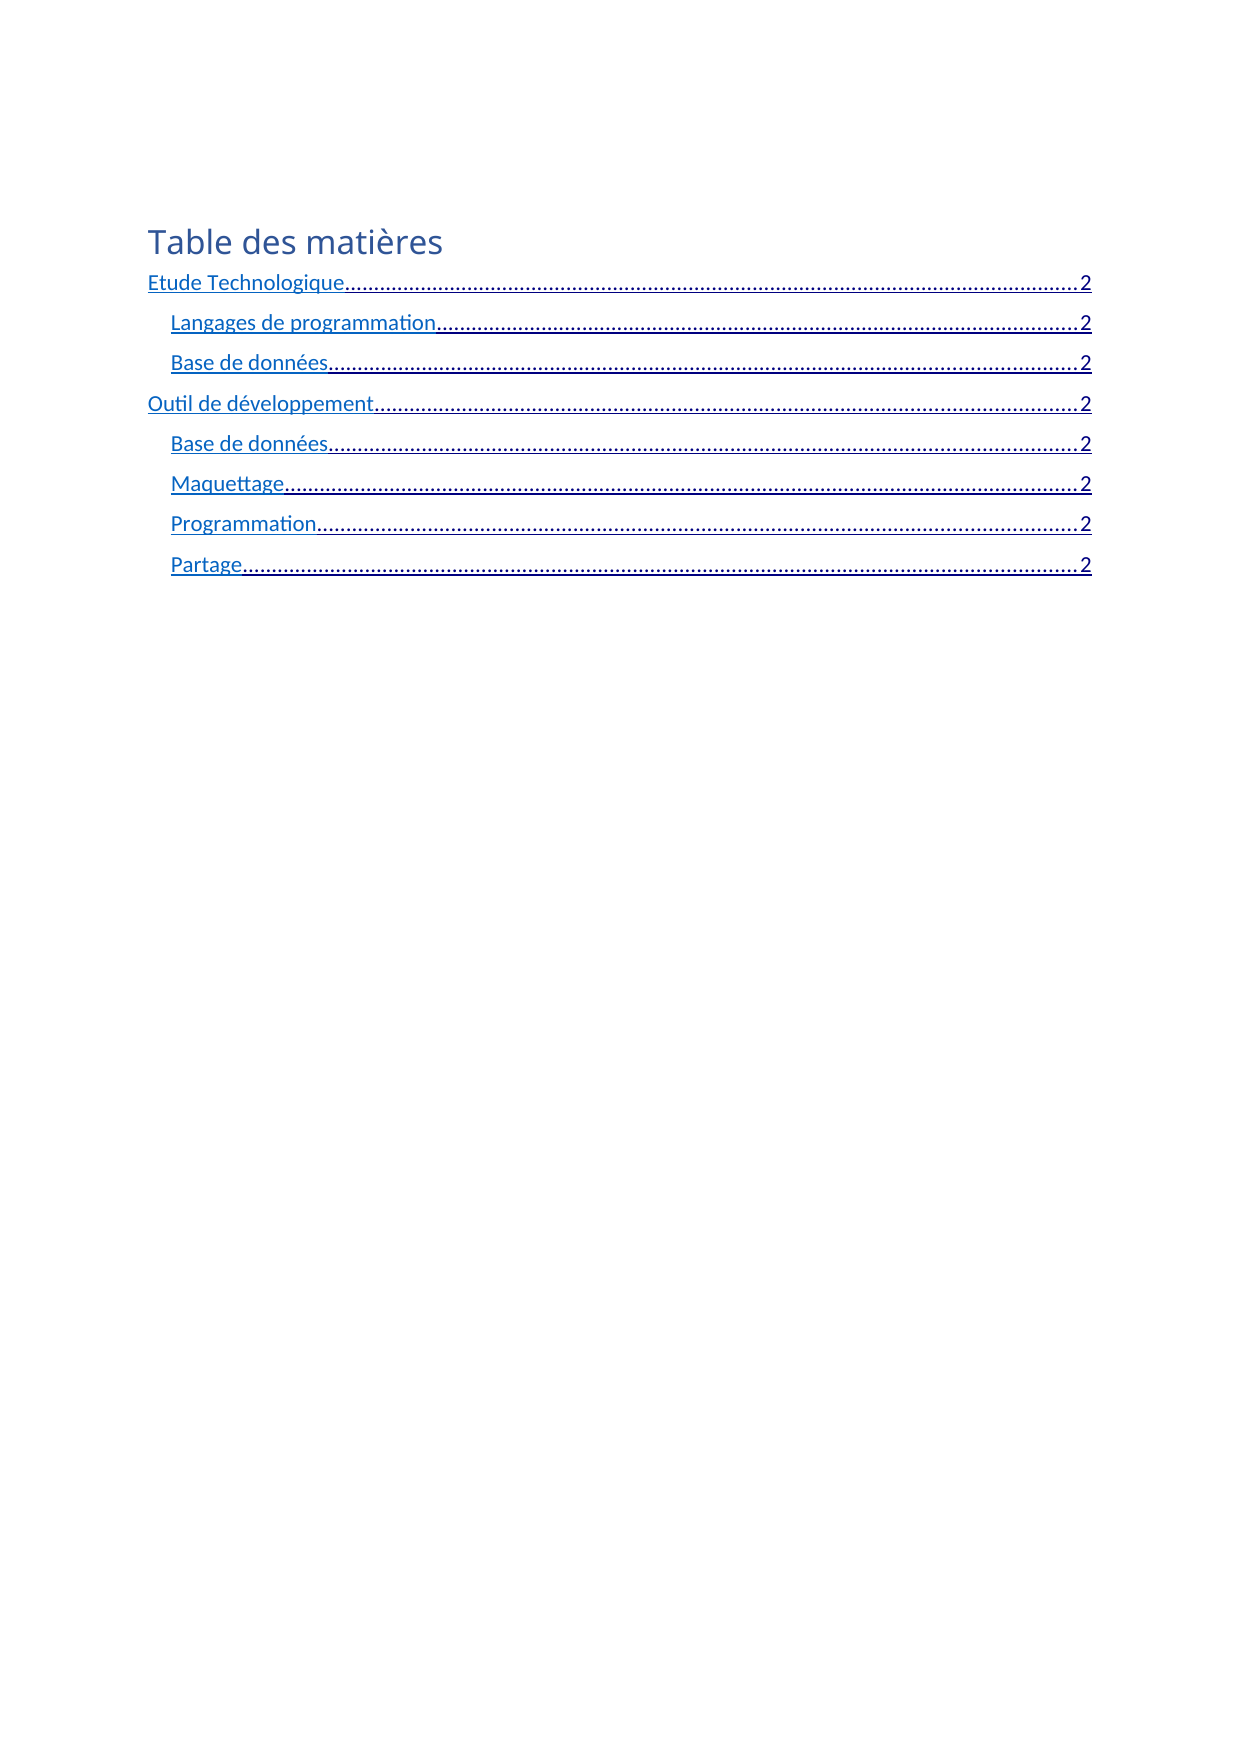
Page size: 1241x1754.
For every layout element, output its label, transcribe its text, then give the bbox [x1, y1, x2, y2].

text Maquettage 2 [171, 469, 1093, 497]
text Outil de développement 2 [148, 389, 1093, 417]
text Partage 2 [171, 550, 1093, 578]
text Langages de programmation 2 [171, 308, 1093, 336]
text Base de données 2 [171, 348, 1093, 376]
text Base de données 2 [171, 429, 1093, 457]
text Etude Technologique 2 [148, 268, 1093, 296]
text Programmation 2 [171, 509, 1093, 538]
text Table des matières [148, 219, 1093, 264]
